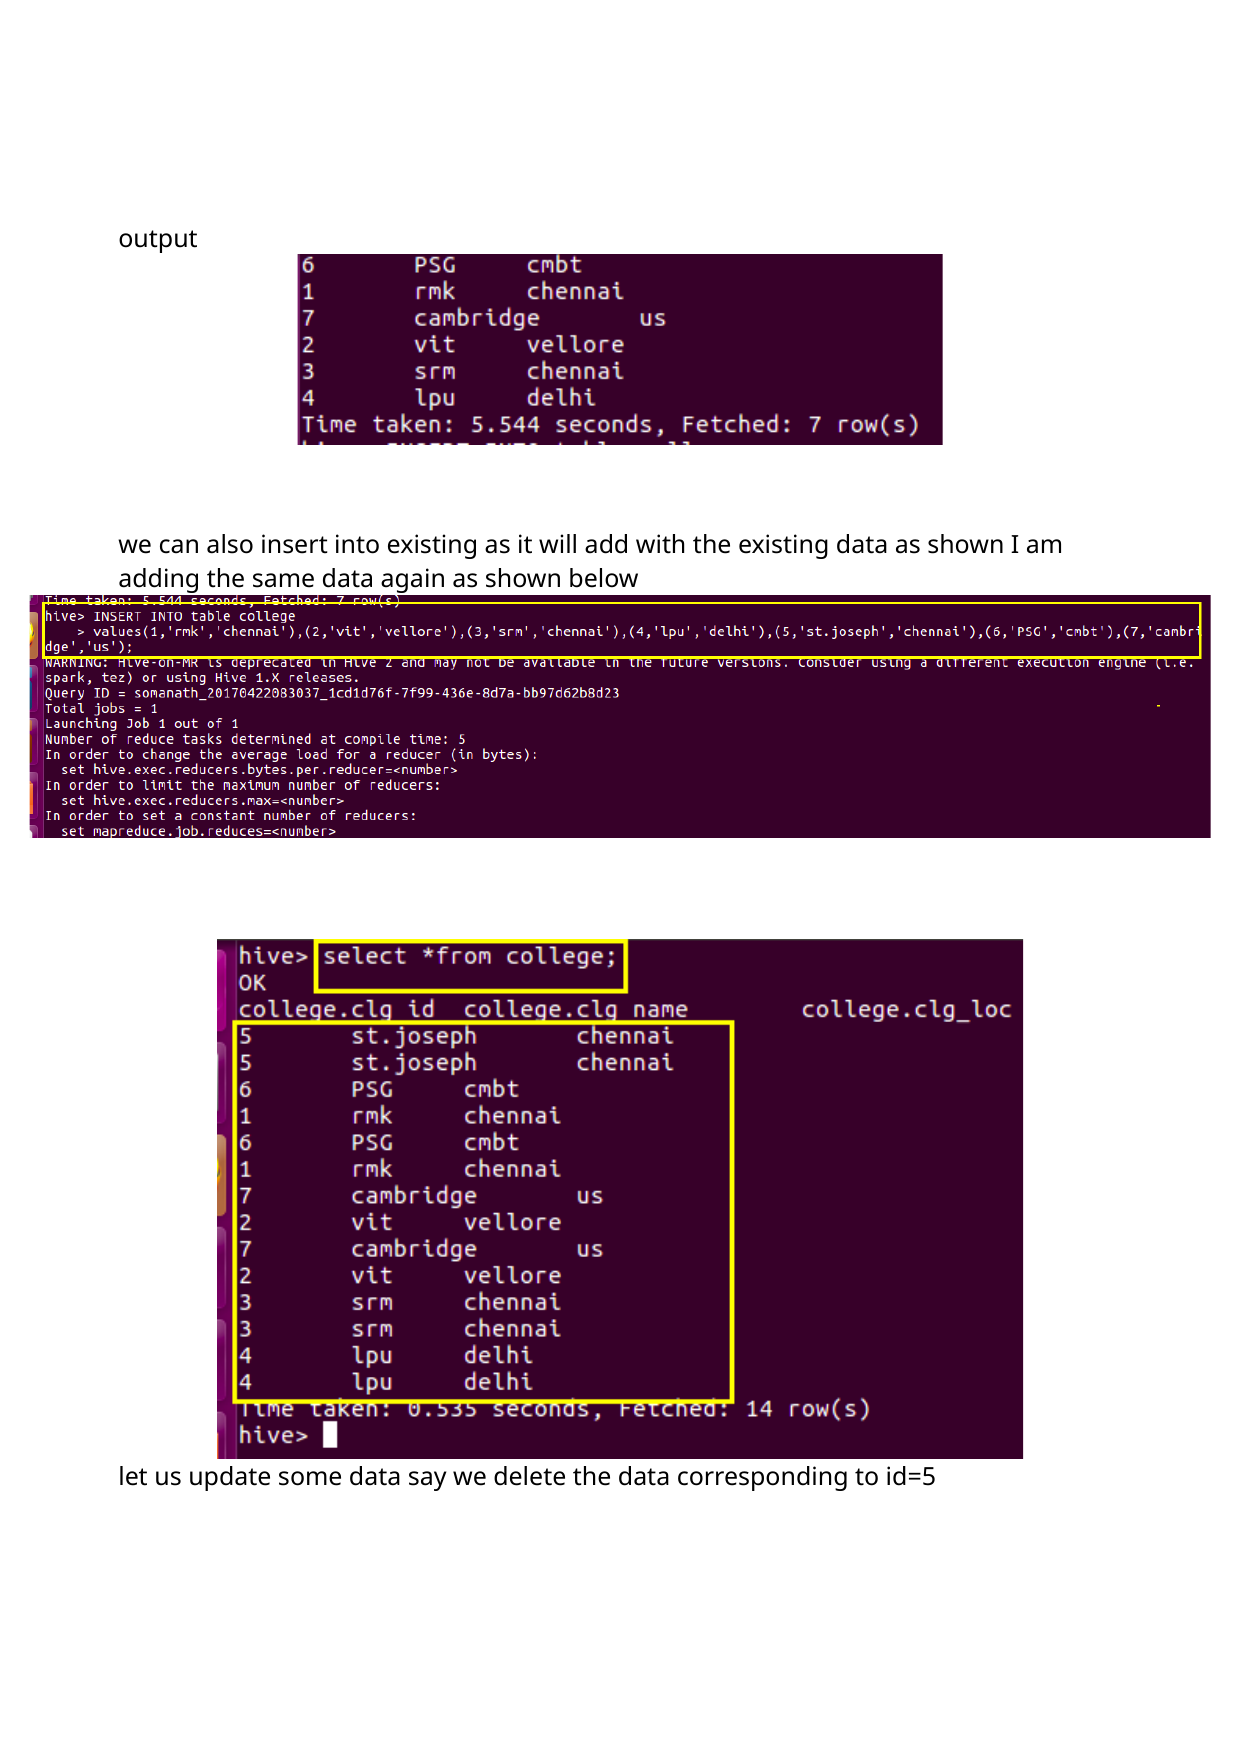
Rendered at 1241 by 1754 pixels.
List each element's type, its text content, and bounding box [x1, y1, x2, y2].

picture [297, 254, 943, 445]
text let us update some data say we delete the data corresponding to id=5 [118, 940, 1122, 1492]
text we can also insert into existing as it will add with the existing data as shown I am adding the same data again as shown below [118, 527, 1122, 595]
text output [118, 220, 1122, 254]
picture [29, 595, 1211, 838]
picture [217, 939, 1024, 1459]
